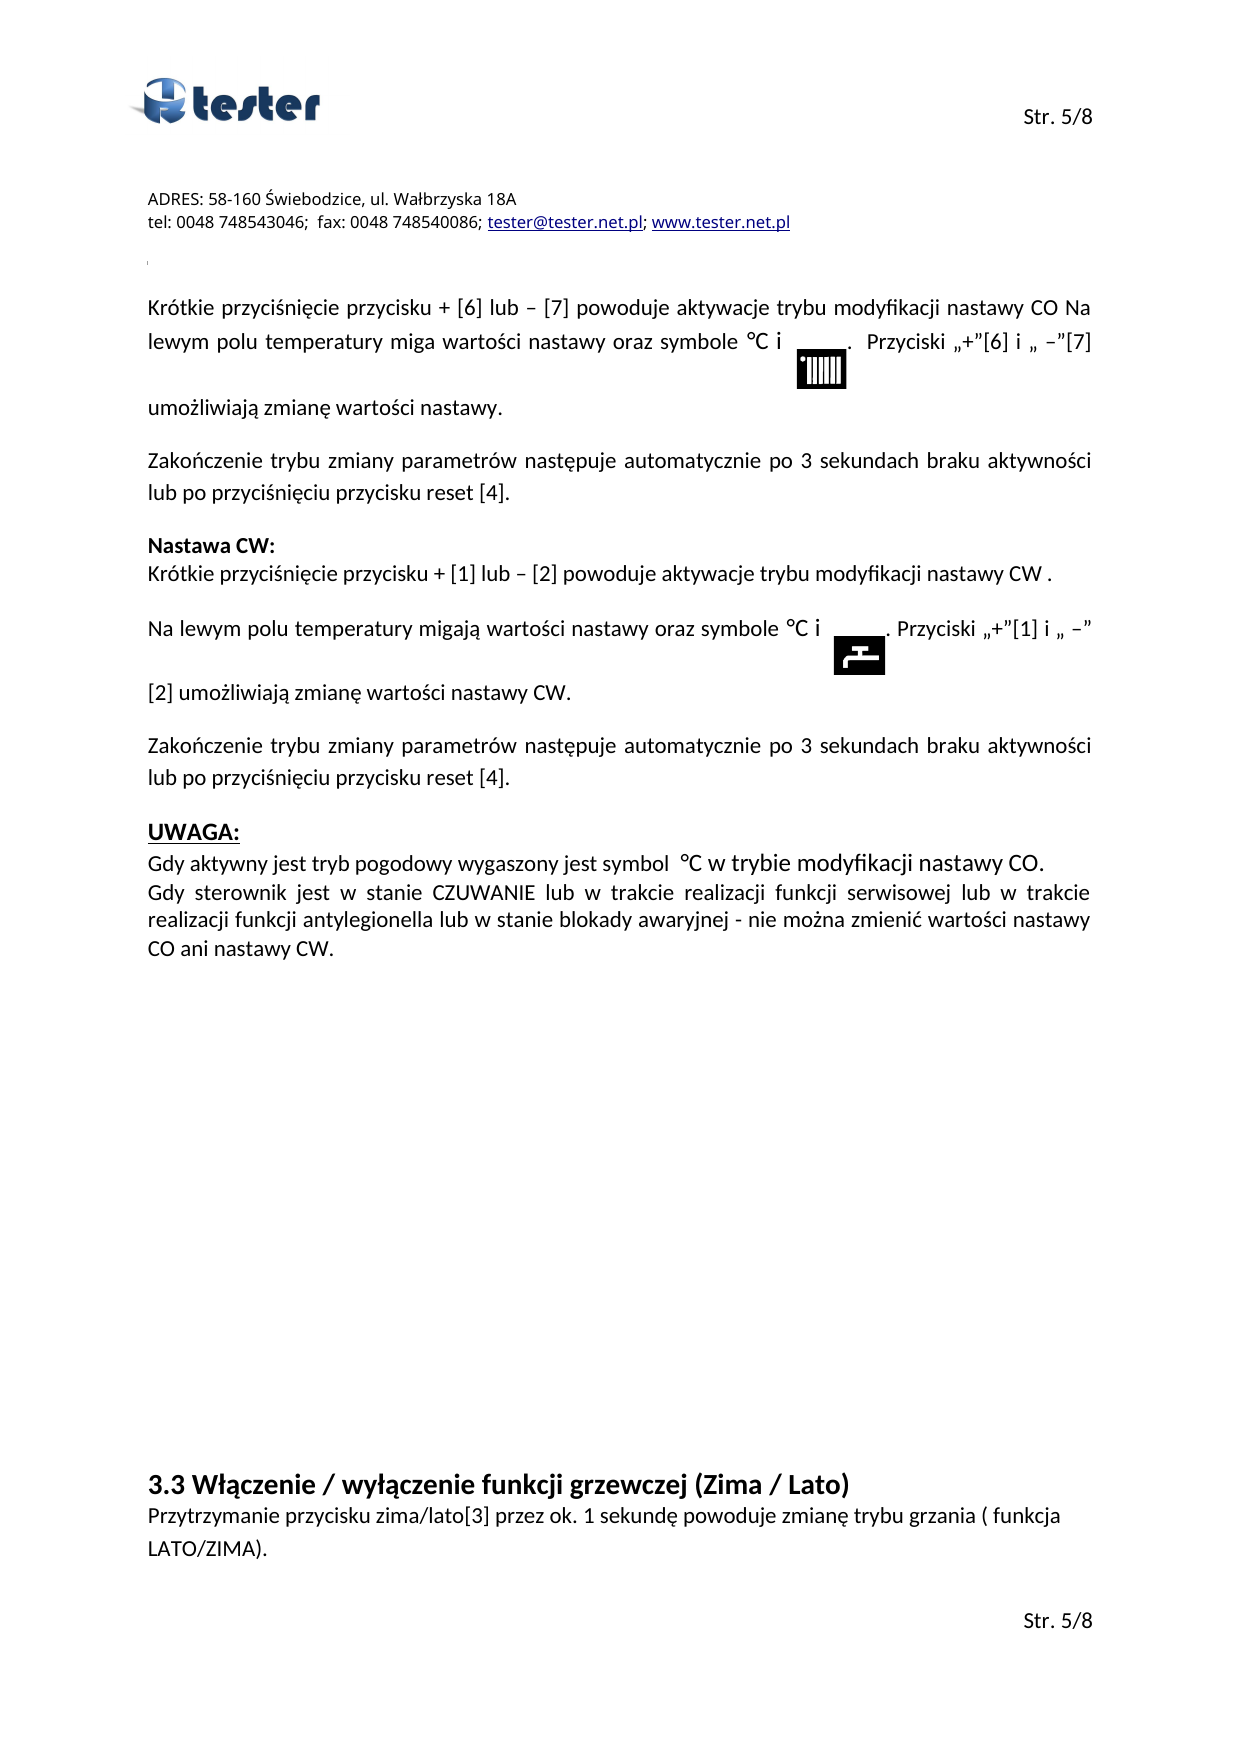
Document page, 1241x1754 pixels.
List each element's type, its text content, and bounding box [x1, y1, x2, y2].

text Gdy aktywny jest tryb pogodowy wygaszony jest symbol °C w trybie modyfikacji nastawy CO. [148, 847, 1093, 878]
text Zakończenie trybu zmiany parametrów następuje automatycznie po 3 sekundach braku aktywności lub po przyciśnięciu przycisku reset [4]. [148, 731, 1093, 792]
text Gdy sterownik jest w stanie CZUWANIE lub w trakcie realizacji funkcji serwisowej lub w trakcie realizacji funkcji antylegionella lub w stanie blokady awaryjnej - nie można zmienić wartości nastawy CO ani nastawy CW. [148, 878, 1093, 962]
text Na lewym polu temperatury migają wartości nastawy oraz symbole °C i . Przyciski „+”[1] i „ –” [2] umożliwiają zmianę wartości nastawy CW. [148, 612, 1093, 706]
text 3.3 Włączenie / wyłączenie funkcji grzewczej (Zima / Lato) [148, 1466, 1093, 1502]
text Przytrzymanie przycisku zima/lato[3] przez ok. 1 sekundę powoduje zmianę trybu grzania ( funkcja LATO/ZIMA). [148, 1502, 1093, 1562]
text Nastawa CW: [148, 531, 1093, 559]
text Zakończenie trybu zmiany parametrów następuje automatycznie po 3 sekundach braku aktywności lub po przyciśnięciu przycisku reset [4]. [148, 446, 1093, 506]
text Krótkie przyciśnięcie przycisku + [6] lub – [7] powoduje aktywacje trybu modyfikacji nastawy CO Na lewym polu temperatury miga wartości nastawy oraz symbole °C i . Przyciski „+”[6] i „ –”[7] umożliwiają zmianę wartości nastawy. [148, 293, 1093, 421]
text Krótkie przyciśnięcie przycisku + [1] lub – [2] powoduje aktywacje trybu modyfikacji nastawy CW . [148, 559, 1093, 587]
text UWAGA: [148, 817, 1093, 847]
